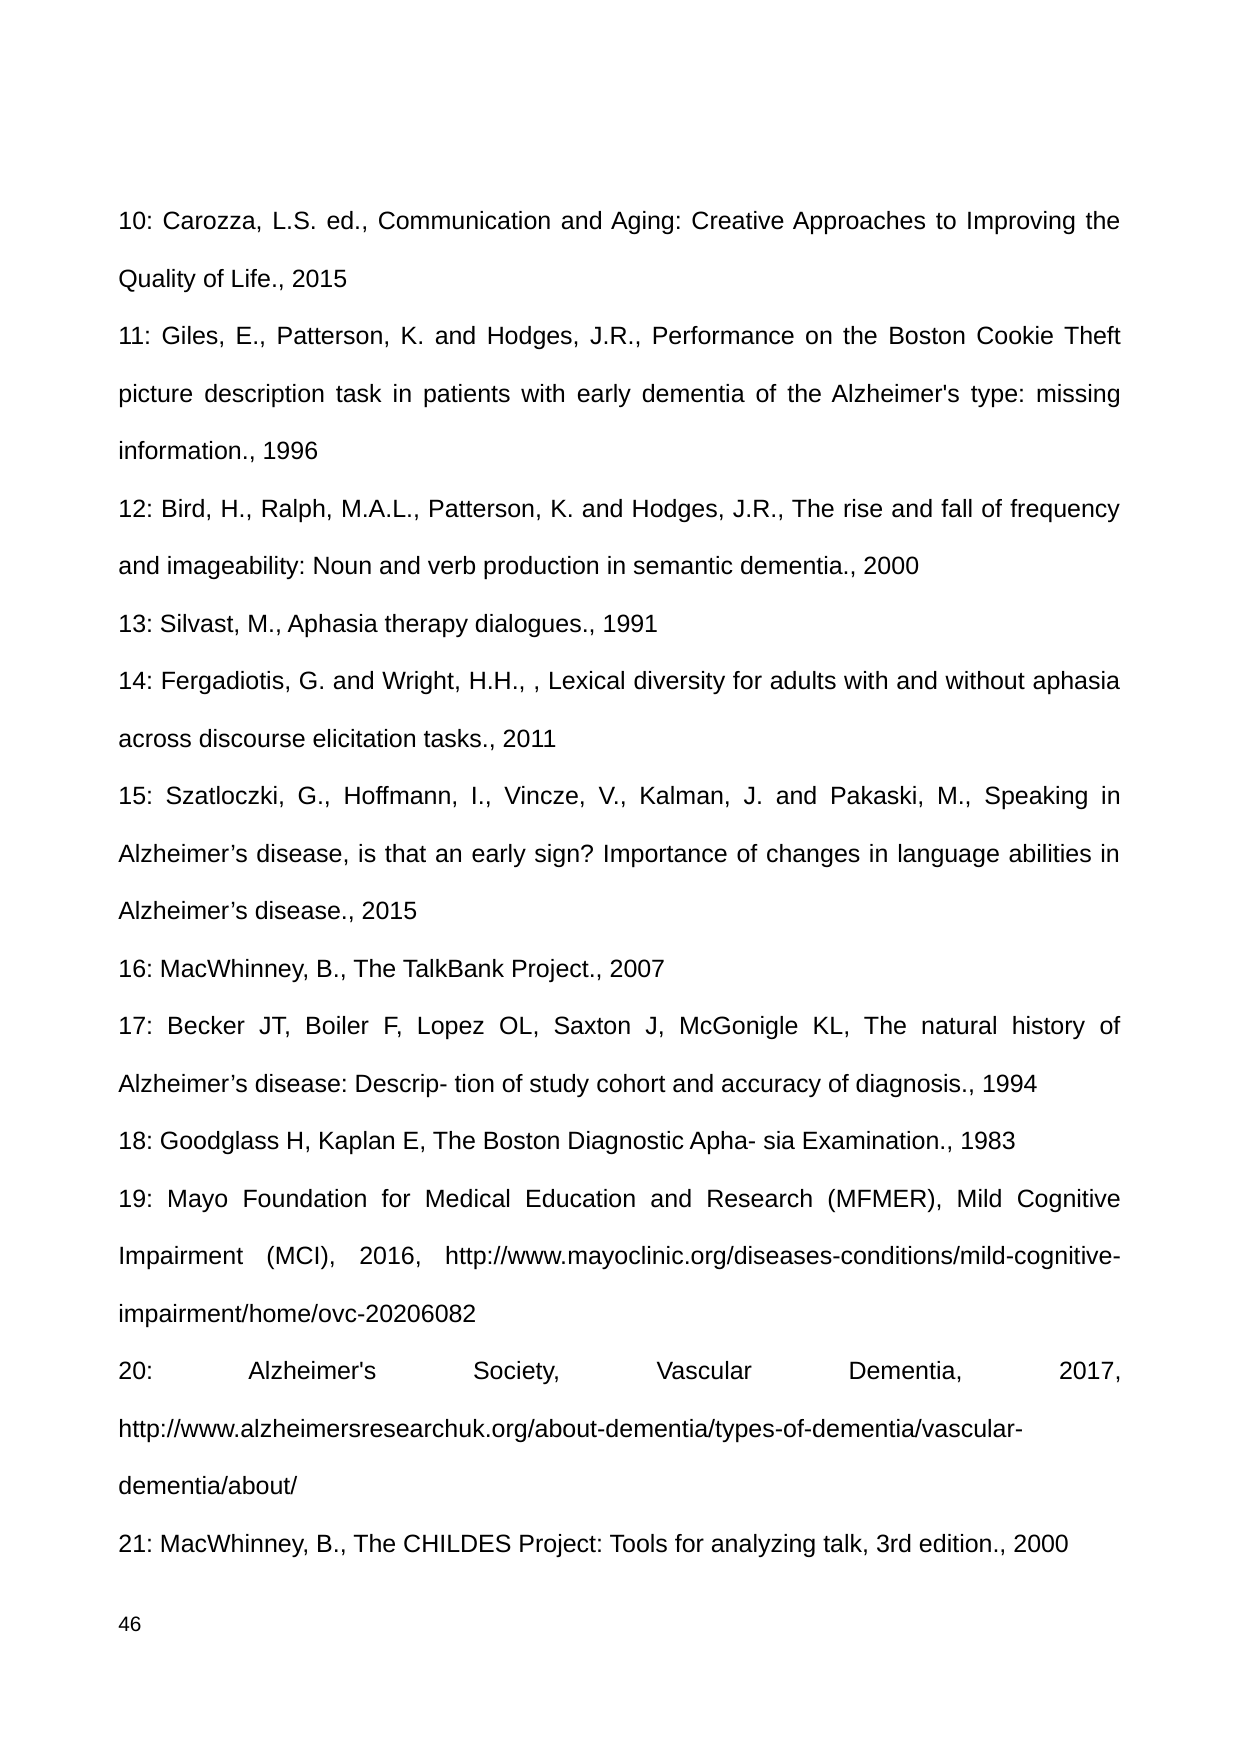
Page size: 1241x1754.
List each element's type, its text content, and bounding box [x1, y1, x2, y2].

text 15: Szatloczki, G., Hoffmann, I., Vincze, V., Kalman, J. and Pakaski, M., Speaking in Alzheimer’s disease, is that an early sign? Importance of changes in language abilities in Alzheimer’s disease., 2015 [118, 781, 1122, 925]
text 16: MacWhinney, B., The TalkBank Project., 2007 [118, 954, 1122, 982]
text 18: Goodglass H, Kaplan E, The Boston Diagnostic Apha- sia Examination., 1983 [118, 1126, 1122, 1155]
text 11: Giles, E., Patterson, K. and Hodges, J.R., Performance on the Boston Cookie Theft picture description task in patients with early dementia of the Alzheimer's type: missing information., 1996 [118, 321, 1122, 465]
text 10: Carozza, L.S. ed., Communication and Aging: Creative Approaches to Improving the Quality of Life., 2015 [118, 206, 1122, 292]
text 20: Alzheimer's Society, Vascular Dementia, 2017, http://www.alzheimersresearchuk.org/about-dementia/types-of-dementia/vascular-dementia/about/ [118, 1356, 1122, 1500]
text 21: MacWhinney, B., The CHILDES Project: Tools for analyzing talk, 3rd edition., 2000 [118, 1529, 1122, 1557]
text 14: Fergadiotis, G. and Wright, H.H., , Lexical diversity for adults with and without aphasia across discourse elicitation tasks., 2011 [118, 666, 1122, 752]
text 19: Mayo Foundation for Medical Education and Research (MFMER), Mild Cognitive Impairment (MCI), 2016, http://www.mayoclinic.org/diseases-conditions/mild-cognitive-impairment/home/ovc-20206082 [118, 1184, 1122, 1327]
text 17: Becker JT, Boiler F, Lopez OL, Saxton J, McGonigle KL, The natural history of Alzheimer’s disease: Descrip- tion of study cohort and accuracy of diagnosis., 1994 [118, 1011, 1122, 1097]
text 13: Silvast, M., Aphasia therapy dialogues., 1991 [118, 609, 1122, 637]
text 12: Bird, H., Ralph, M.A.L., Patterson, K. and Hodges, J.R., The rise and fall of frequency and imageability: Noun and verb production in semantic dementia., 2000 [118, 494, 1122, 580]
